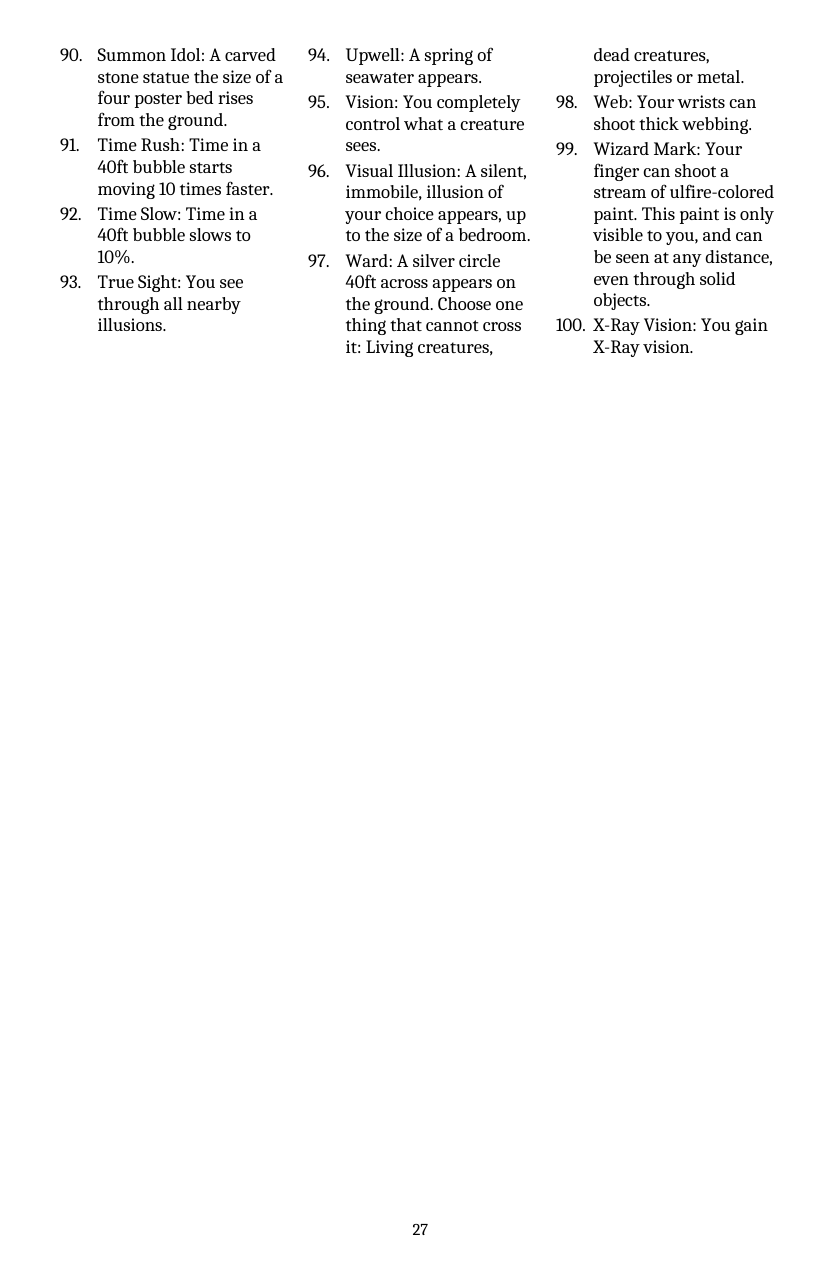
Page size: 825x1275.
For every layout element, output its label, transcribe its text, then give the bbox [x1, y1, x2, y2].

list Upwell: A spring of seawater appears. [308, 45, 532, 88]
list Vision: You completely control what a creature sees. [308, 92, 532, 157]
list Ward: A silver circle 40ft across appears on the ground. Choose one thing that cannot cross it: Living creatures, [308, 250, 532, 358]
list X-Ray Vision: You gain X-Ray vision. [556, 315, 780, 358]
list Time Slow: Time in a 40ft bubble slows to 10%. [60, 203, 284, 268]
list dead creatures, projectiles or metal. [556, 45, 780, 88]
list Time Rush: Time in a 40ft bubble starts moving 10 times faster. [60, 135, 284, 200]
list Web: Your wrists can shoot thick webbing. [556, 92, 780, 135]
list True Sight: You see through all nearby illusions. [60, 272, 284, 337]
list Summon Idol: A carved stone statue the size of a four poster bed rises from the ground. [60, 45, 284, 131]
list Wizard Mark: Your finger can shoot a stream of ulfire-colored paint. This paint is only visible to you, and can be seen at any distance, even through solid objects. [556, 139, 780, 311]
list Visual Illusion: A silent, immobile, illusion of your choice appears, up to the size of a bedroom. [308, 160, 532, 247]
